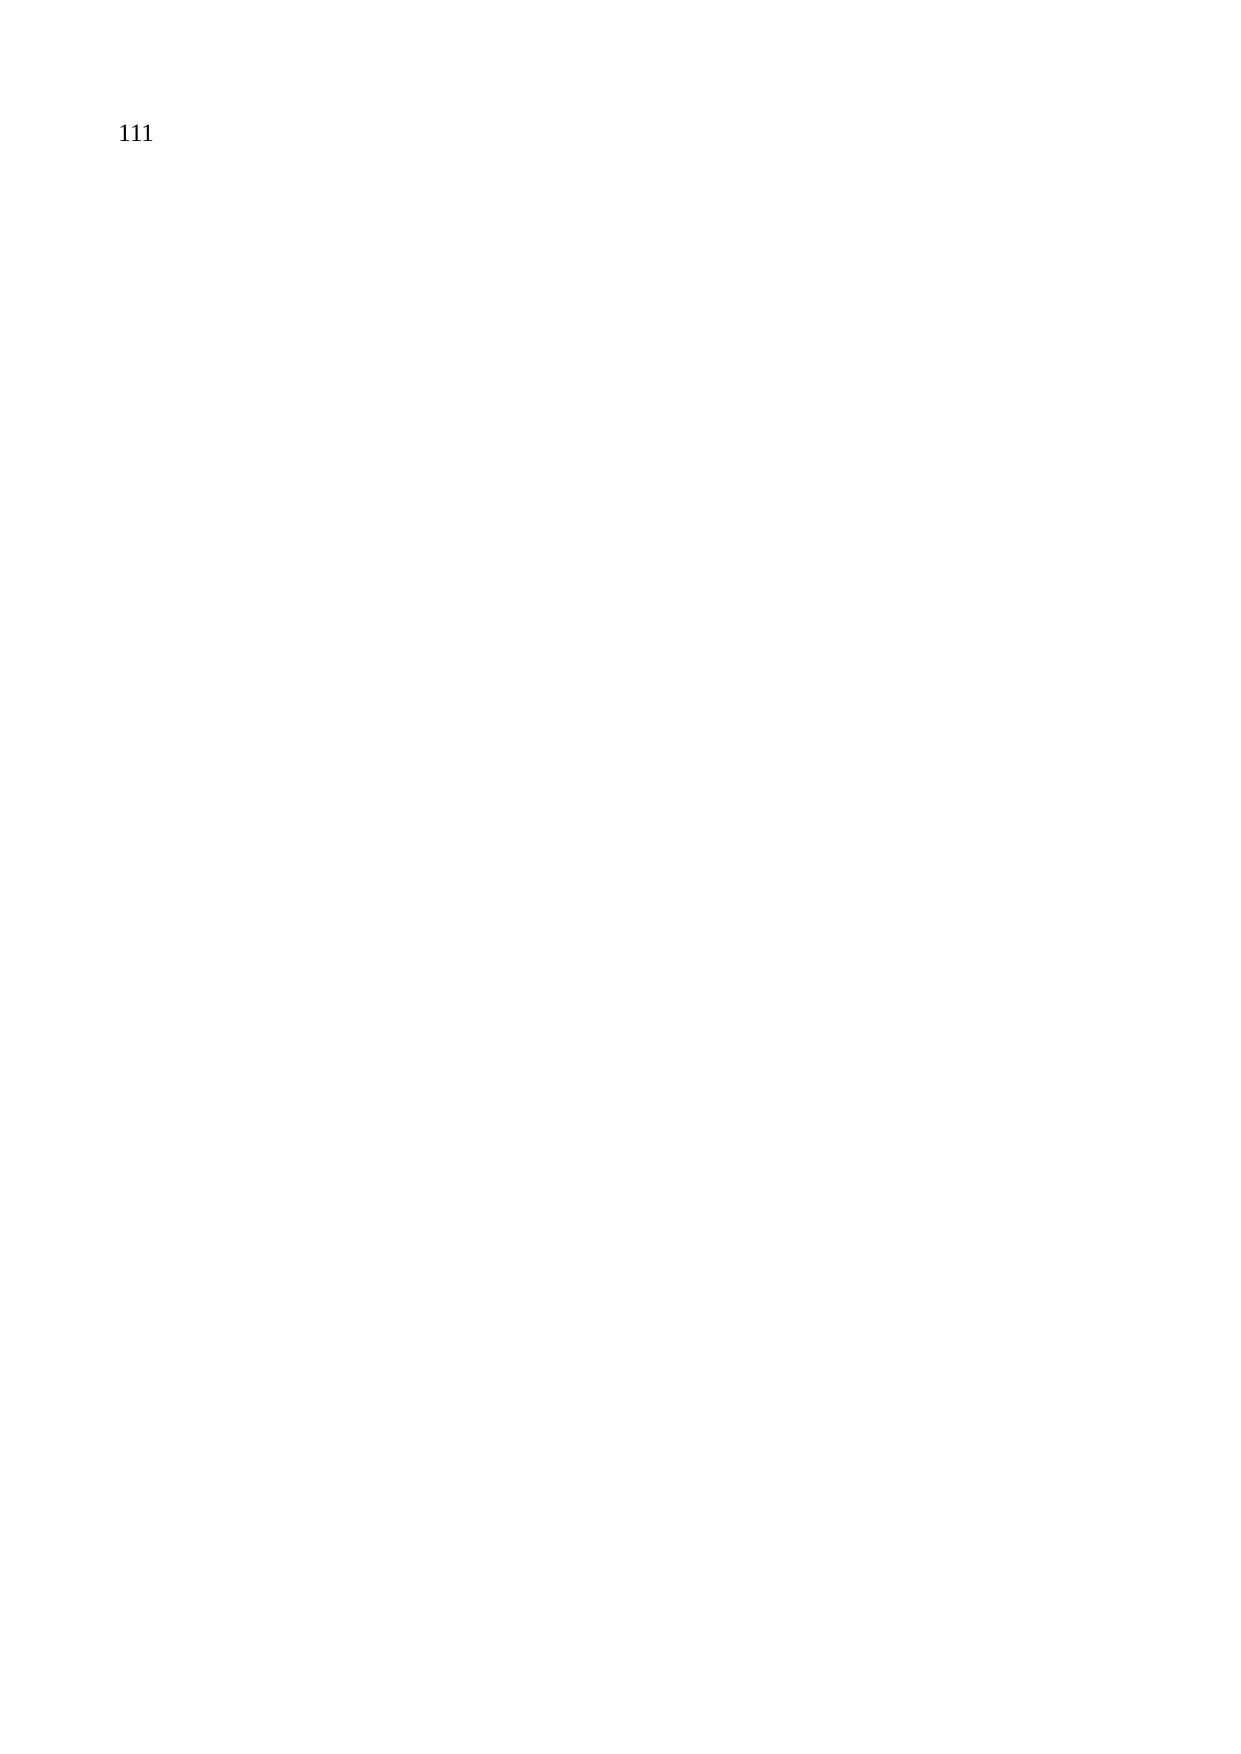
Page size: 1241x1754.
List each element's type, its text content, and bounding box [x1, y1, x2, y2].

text 111 [118, 118, 1122, 147]
